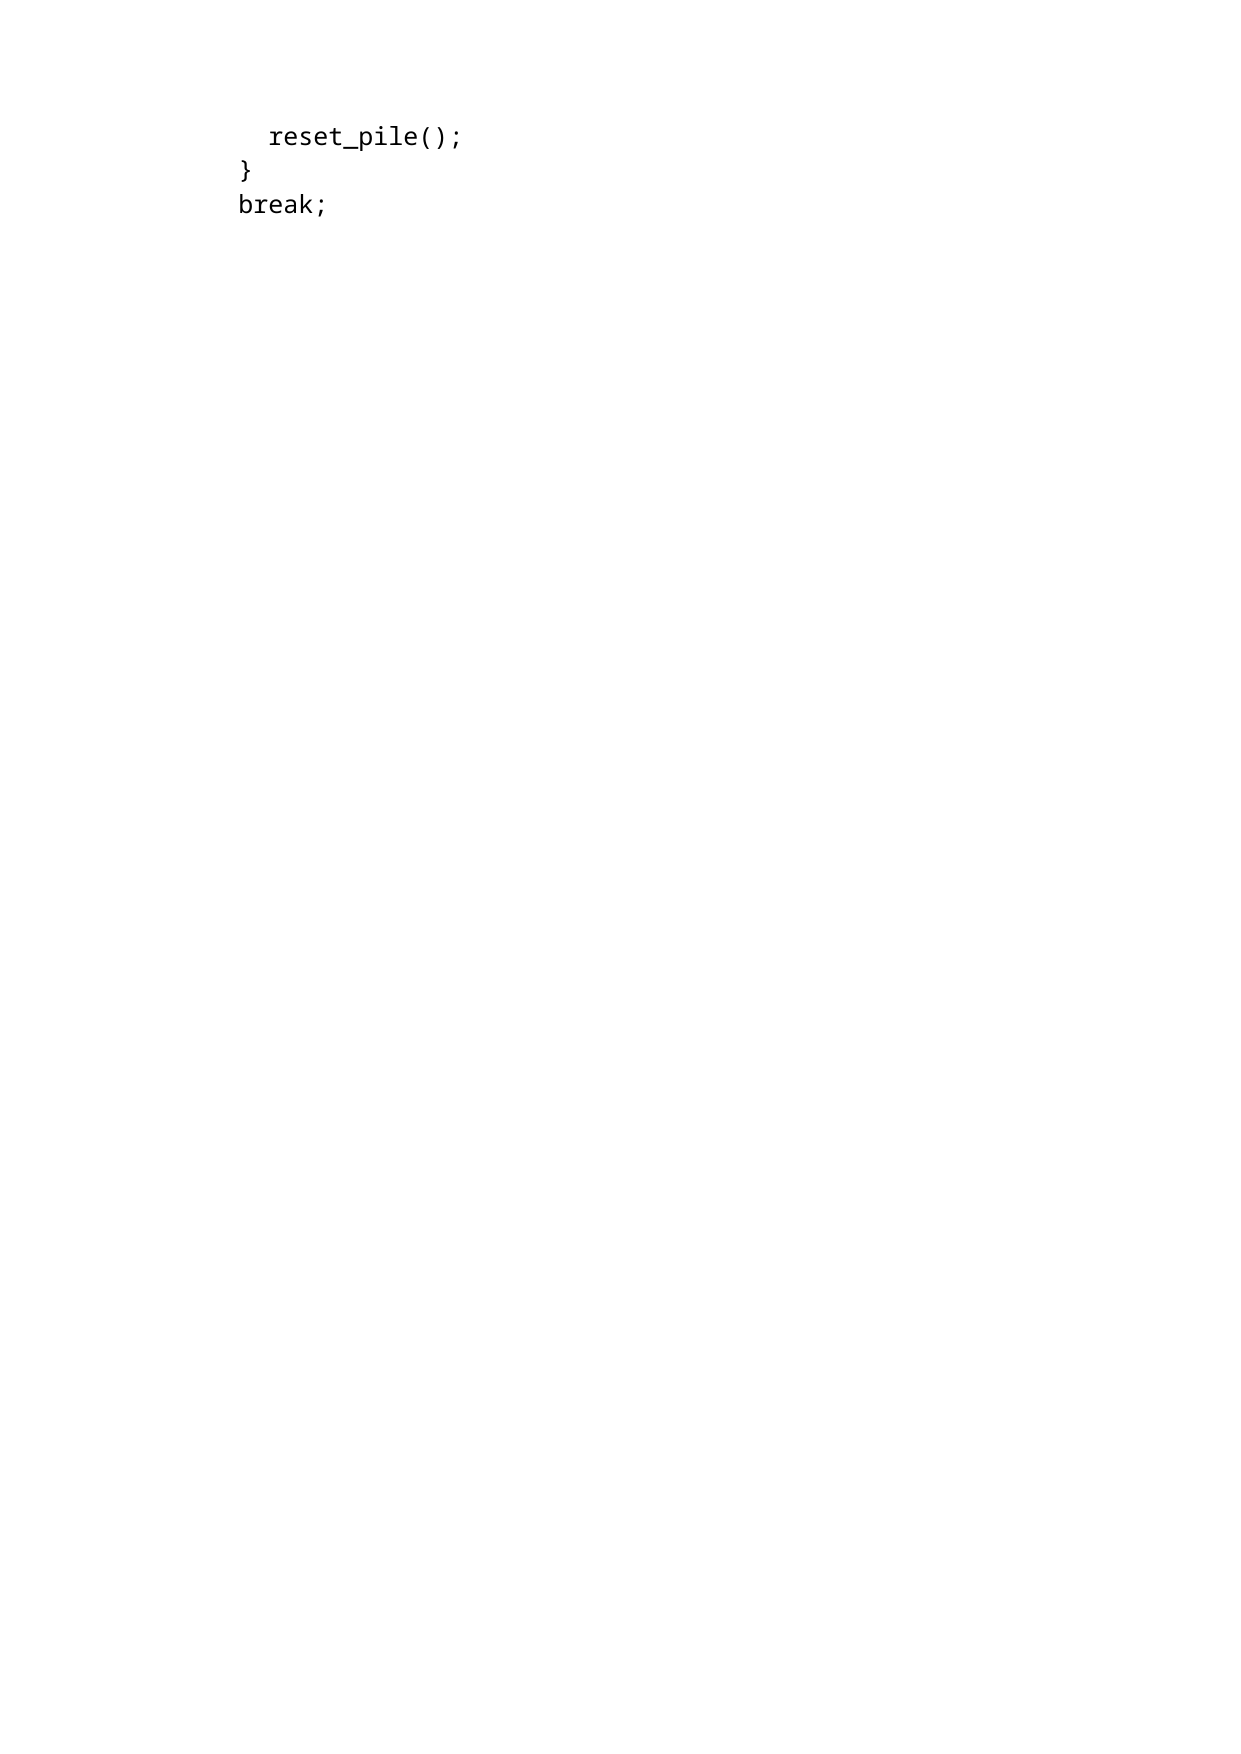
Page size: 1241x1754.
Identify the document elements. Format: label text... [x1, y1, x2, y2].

text } [118, 152, 1122, 186]
text break; [118, 186, 1122, 220]
text reset_pile(); [118, 118, 1122, 152]
